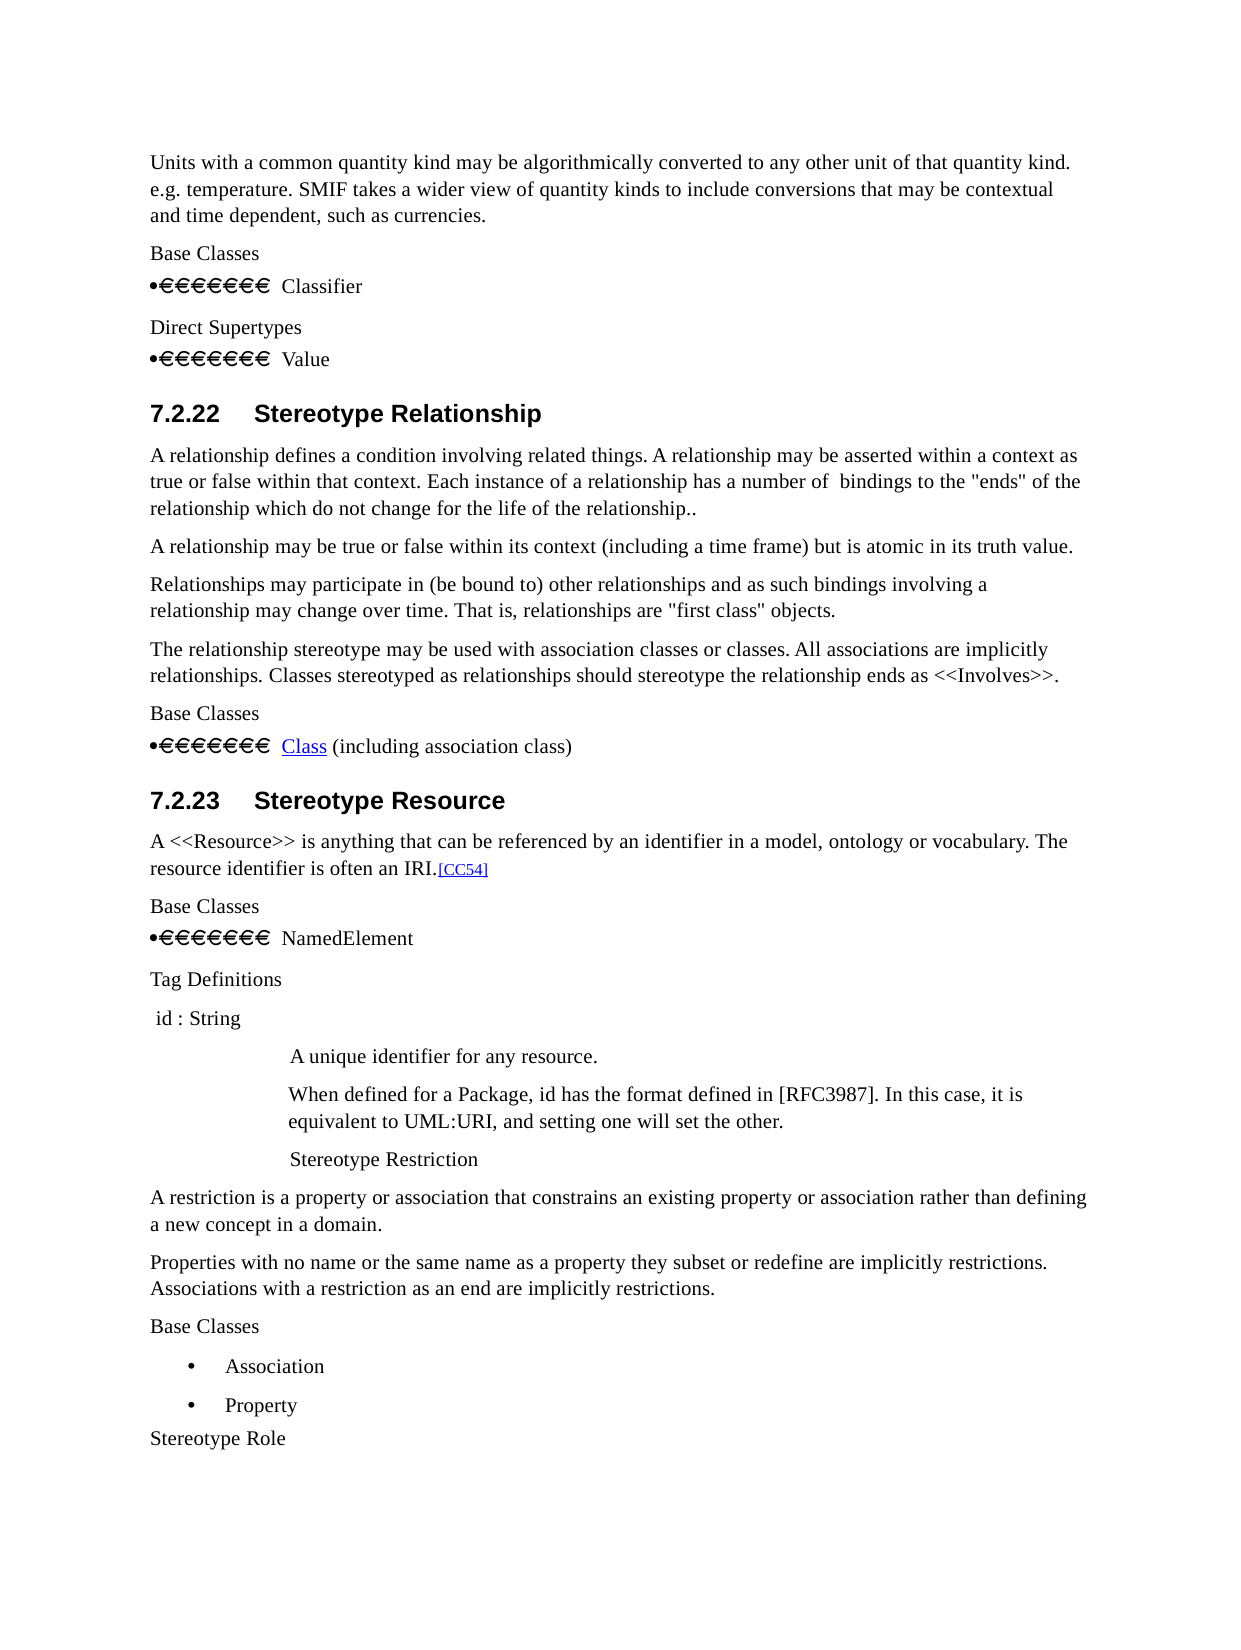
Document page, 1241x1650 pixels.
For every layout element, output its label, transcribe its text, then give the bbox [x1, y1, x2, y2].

text When defined for a Package, id has the format defined in [RFC3987]. In this case, it is equivalent to UML:URI, and setting one will set the other. [288, 1082, 1090, 1132]
text Properties with no name or the same name as a property they subset or redefine are implicitly restrictions. Associations with a restriction as an end are implicitly restrictions. [150, 1249, 1090, 1300]
text The relationship stereotype may be used with association classes or classes. All associations are implicitly relationships. Classes stereotyped as relationships should stereotype the relationship ends as <<Involves>>. [150, 637, 1090, 687]
text Relationships may participate in (be bound to) other relationships and as such bindings involving a relationship may change over time. That is, relationships are "first class" objects. [150, 572, 1090, 622]
list Property [187, 1392, 1090, 1418]
subtitle Stereotype Resource [150, 786, 1090, 814]
text · Value [150, 347, 1090, 371]
text Base Classes [150, 894, 1090, 918]
text A relationship may be true or false within its context (including a time frame) but is atomic in its truth value. [150, 534, 1090, 558]
text · Classifier [150, 273, 1090, 298]
text Tag Definitions [150, 967, 1090, 991]
text Base Classes [150, 1314, 1090, 1338]
text A restriction is a property or association that constrains an existing property or association rather than defining a new concept in a domain. [150, 1185, 1090, 1235]
text Stereotype Role [150, 1426, 1090, 1450]
text Units with a common quantity kind may be algorithmically converted to any other unit of that quantity kind. e.g. temperature. SMIF takes a wider view of quantity kinds to include conversions that may be contextual and time dependent, such as currencies. [150, 150, 1090, 227]
text · Class (including association class) [150, 734, 1090, 758]
list Association [187, 1352, 1090, 1378]
text Stereotype Restriction [221, 1147, 1090, 1171]
text A <<Resource>> is anything that can be referenced by an identifier in a model, ontology or vocabulary. The resource identifier is often an IRI.[CC54] [150, 829, 1090, 880]
text id : String [150, 1006, 1090, 1029]
text A unique identifier for any resource. [221, 1044, 1090, 1068]
text Base Classes [150, 241, 1090, 265]
text · NamedElement [150, 926, 1090, 950]
text Base Classes [150, 701, 1090, 725]
text Direct Supertypes [150, 314, 1090, 339]
text A relationship defines a condition involving related things. A relationship may be asserted within a context as true or false within that context. Each instance of a relationship has a number of bindings to the "ends" of the relationship which do not change for the life of the relationship.. [150, 442, 1090, 519]
subtitle Stereotype Relationship [150, 399, 1090, 428]
